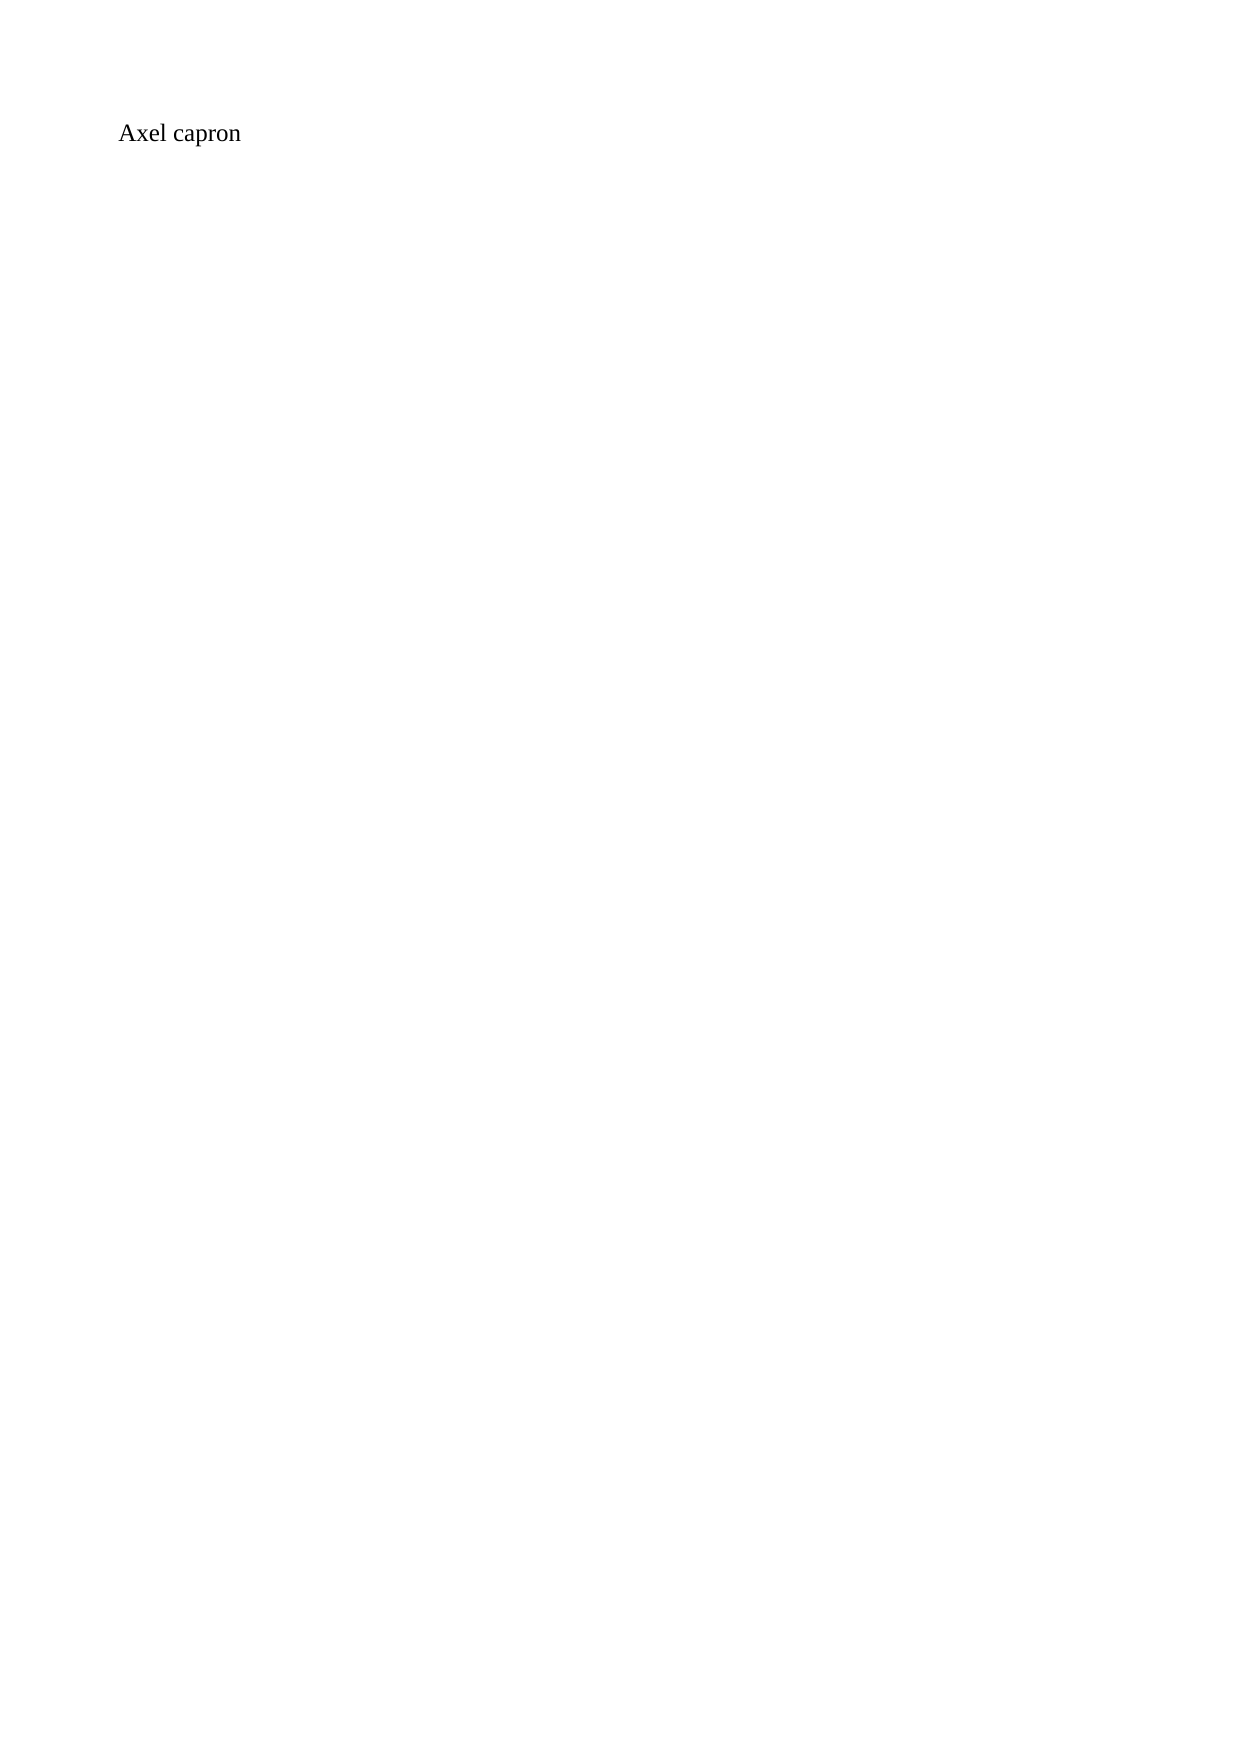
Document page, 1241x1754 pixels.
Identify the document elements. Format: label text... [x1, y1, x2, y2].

text Axel capron [118, 118, 1122, 147]
